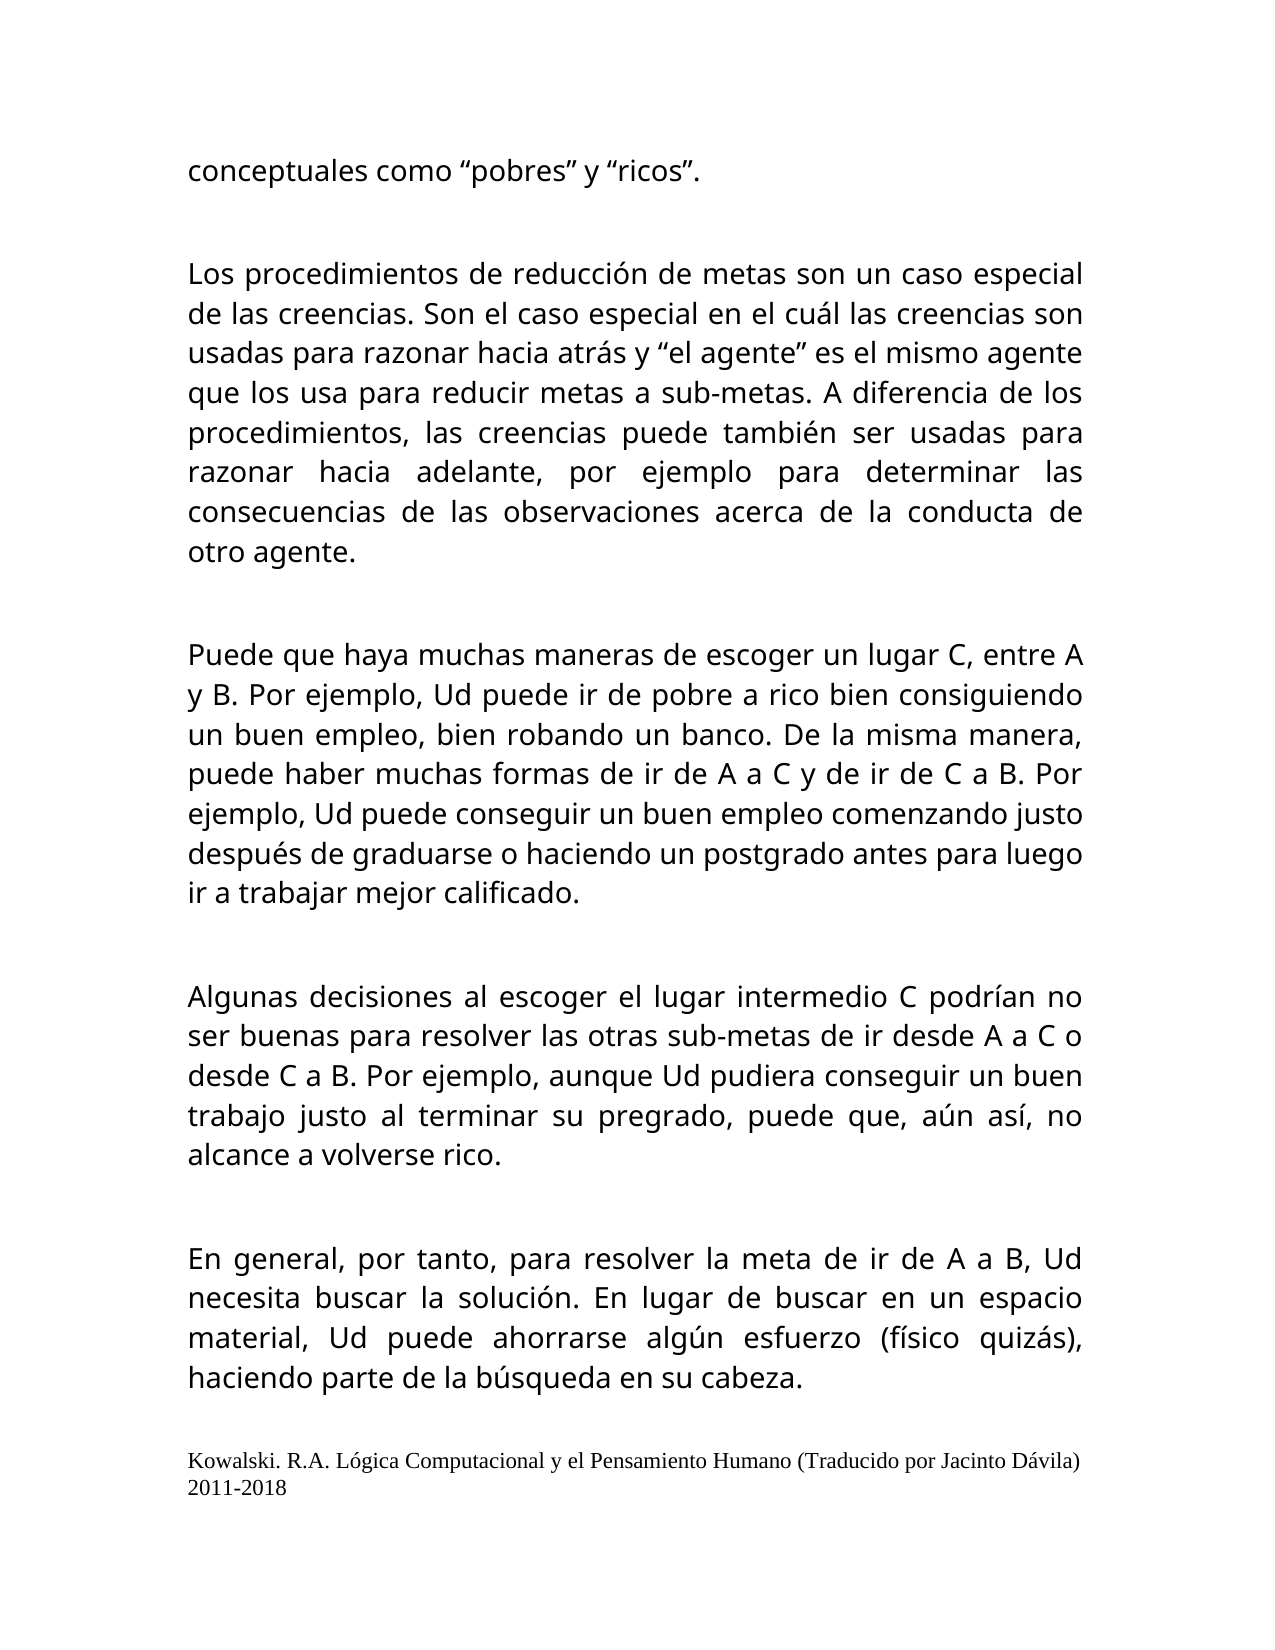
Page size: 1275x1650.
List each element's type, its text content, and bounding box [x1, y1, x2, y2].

text Puede que haya muchas maneras de escoger un lugar C, entre A y B. Por ejemplo, Ud puede ir de pobre a rico bien consiguiendo un buen empleo, bien robando un banco. De la misma manera, puede haber muchas formas de ir de A a C y de ir de C a B. Por ejemplo, Ud puede conseguir un buen empleo comenzando justo después de graduarse o haciendo un postgrado antes para luego ir a trabajar mejor calificado. [187, 634, 1084, 912]
text En general, por tanto, para resolver la meta de ir de A a B, Ud necesita buscar la solución. En lugar de buscar en un espacio material, Ud puede ahorrarse algún esfuerzo (físico quizás), haciendo parte de la búsqueda en su cabeza. [187, 1238, 1084, 1397]
text Algunas decisiones al escoger el lugar intermedio C podrían no ser buenas para resolver las otras sub-metas de ir desde A a C o desde C a B. Por ejemplo, aunque Ud pudiera conseguir un buen trabajo justo al terminar su pregrado, puede que, aún así, no alcance a volverse rico. [187, 976, 1084, 1174]
text conceptuales como “pobres” y “ricos”. [187, 150, 1084, 190]
text Los procedimientos de reducción de metas son un caso especial de las creencias. Son el caso especial en el cuál las creencias son usadas para razonar hacia atrás y “el agente” es el mismo agente que los usa para reducir metas a sub-metas. A diferencia de los procedimientos, las creencias puede también ser usadas para razonar hacia adelante, por ejemplo para determinar las consecuencias de las observaciones acerca de la conducta de otro agente. [187, 253, 1084, 571]
